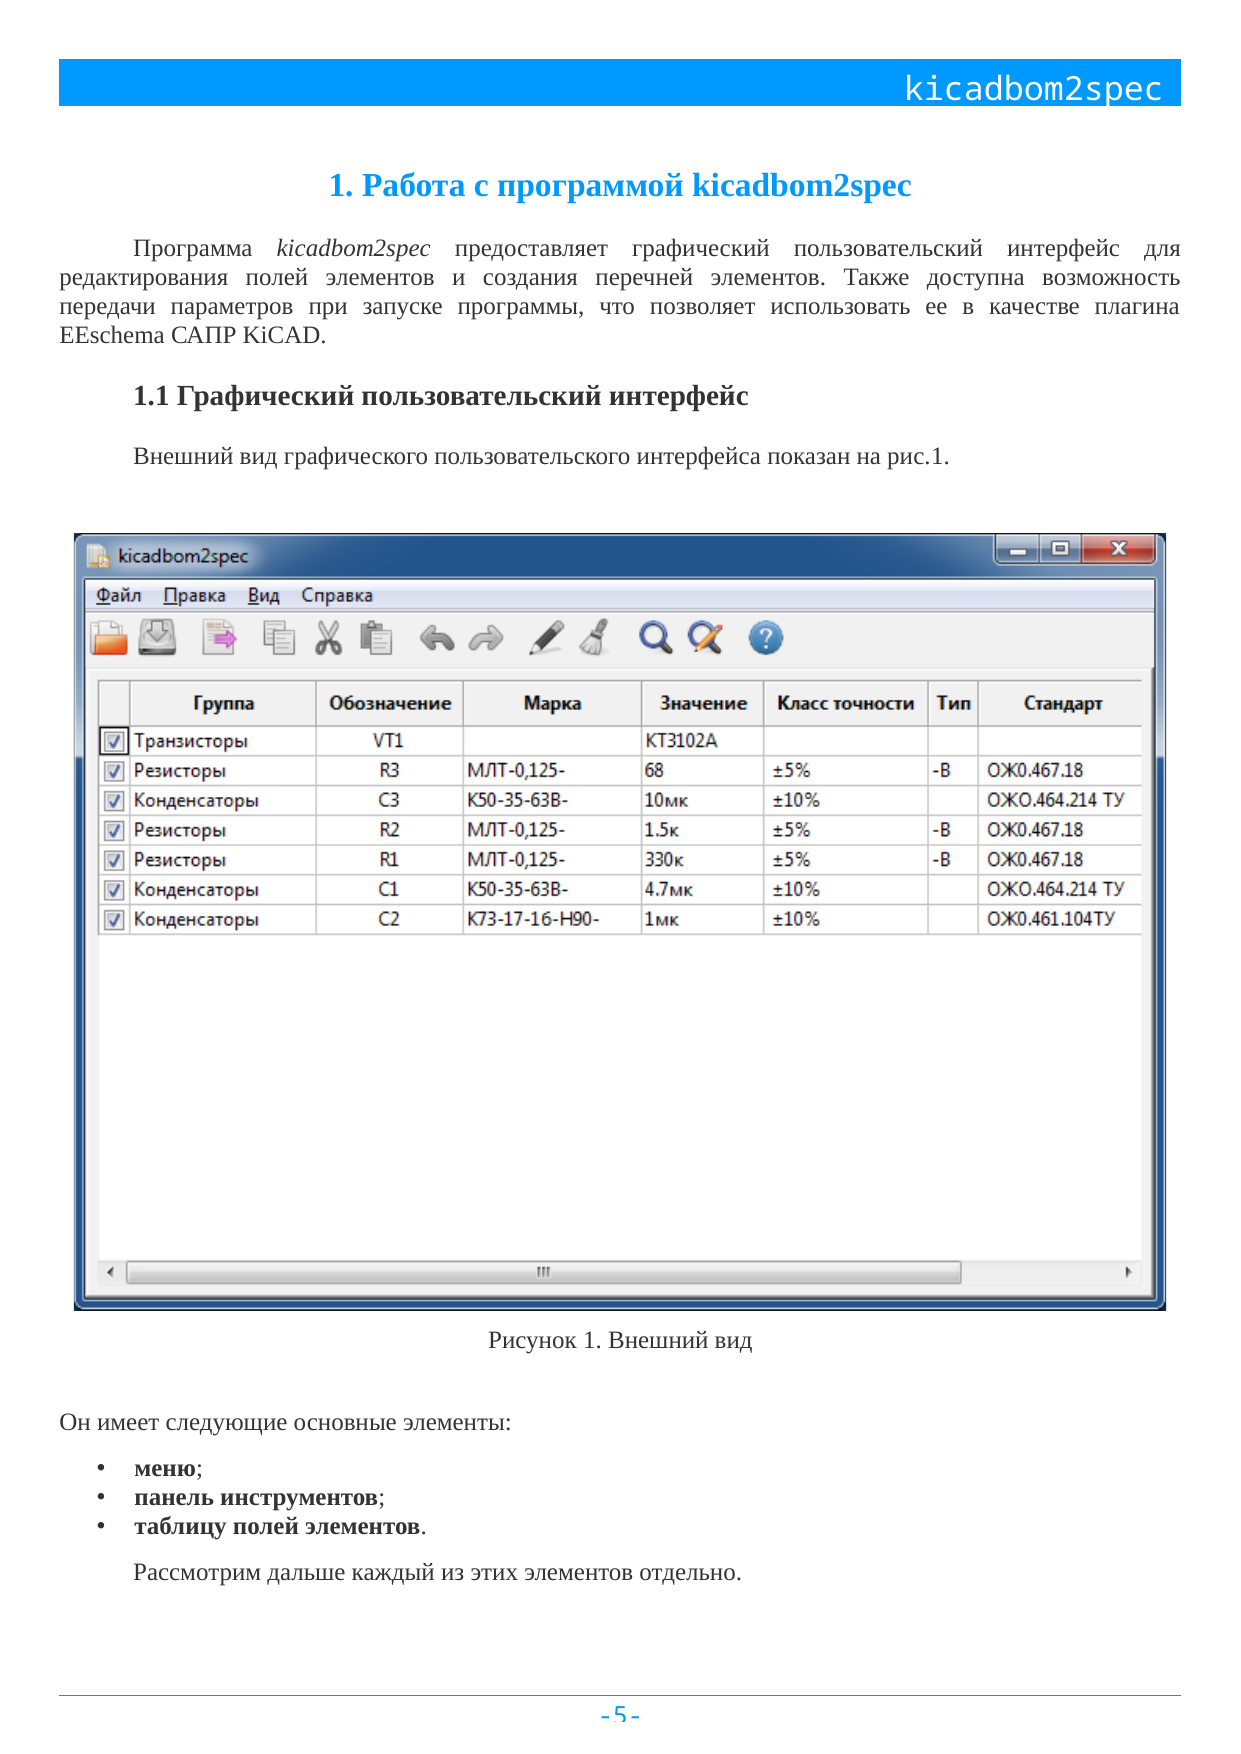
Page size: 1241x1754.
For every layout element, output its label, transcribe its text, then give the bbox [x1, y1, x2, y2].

subtitle 1. Работа с программой kicadbom2spec [59, 165, 1181, 204]
list панель инструментов; [97, 1482, 1181, 1511]
text Рассмотрим дальше каждый из этих элементов отдельно. [59, 1557, 1181, 1586]
picture [73, 533, 1167, 1311]
text Внешний вид графического пользовательского интерфейса показан на рис.1. [59, 441, 1181, 470]
text Программа kicadbom2spec предоставляет графический пользовательский интерфейс для редактирования полей элементов и создания перечней элементов. Также доступна возможность передачи параметров при запуске программы, что позволяет использовать ее в качестве плагина EEschema САПР KiCAD. [59, 233, 1181, 348]
list таблицу полей элементов. [97, 1511, 1181, 1540]
text Он имеет следующие основные элементы: [59, 1407, 1181, 1436]
list меню; [97, 1453, 1181, 1482]
text Рисунок 1. Внешний вид [67, 552, 1173, 1354]
subtitle 1.1 Графический пользовательский интерфейс [133, 378, 1181, 412]
